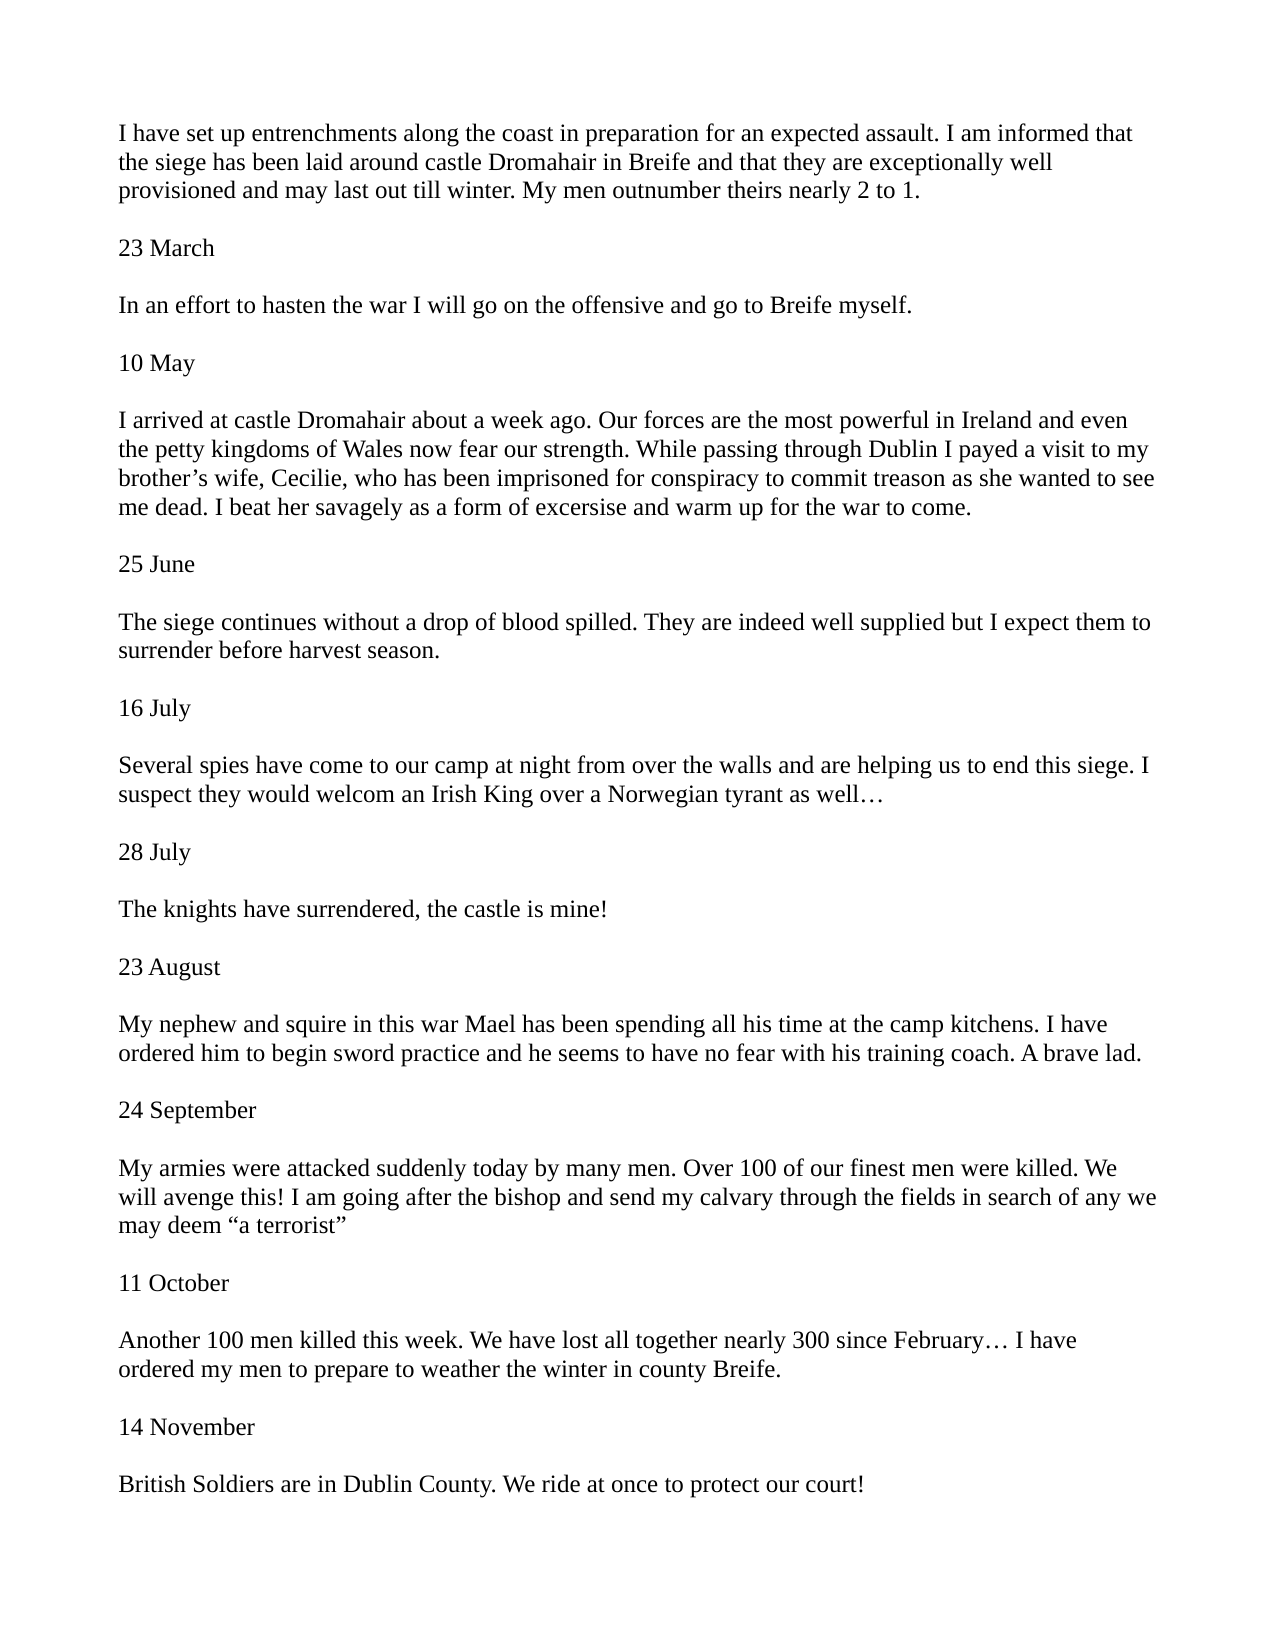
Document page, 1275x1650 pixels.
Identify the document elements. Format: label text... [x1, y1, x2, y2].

text 23 March [118, 233, 1157, 262]
text The siege continues without a drop of blood spilled. They are indeed well supplied but I expect them to surrender before harvest season. [118, 607, 1157, 664]
text 10 May [118, 348, 1157, 377]
text I arrived at castle Dromahair about a week ago. Our forces are the most powerful in Ireland and even the petty kingdoms of Wales now fear our strength. While passing through Dublin I payed a visit to my brother’s wife, Cecilie, who has been imprisoned for conspiracy to commit treason as she wanted to see me dead. I beat her savagely as a form of excersise and warm up for the war to come. [118, 406, 1157, 521]
text I have set up entrenchments along the coast in preparation for an expected assault. I am informed that the siege has been laid around castle Dromahair in Breife and that they are exceptionally well provisioned and may last out till winter. My men outnumber theirs nearly 2 to 1. [118, 118, 1157, 204]
text 24 September [118, 1096, 1157, 1124]
text 11 October [118, 1268, 1157, 1297]
text 16 July [118, 693, 1157, 722]
text 14 November [118, 1412, 1157, 1441]
text My armies were attacked suddenly today by many men. Over 100 of our finest men were killed. We will avenge this! I am going after the bishop and send my calvary through the fields in search of any we may deem “a terrorist” [118, 1153, 1157, 1239]
text Several spies have come to our camp at night from over the walls and are helping us to end this siege. I suspect they would welcom an Irish King over a Norwegian tyrant as well… [118, 751, 1157, 808]
text British Soldiers are in Dublin County. We ride at once to protect our court! [118, 1469, 1157, 1498]
text 23 August [118, 952, 1157, 981]
text The knights have surrendered, the castle is mine! [118, 894, 1157, 923]
text 25 June [118, 549, 1157, 578]
text In an effort to hasten the war I will go on the offensive and go to Breife myself. [118, 291, 1157, 319]
text Another 100 men killed this week. We have lost all together nearly 300 since February… I have ordered my men to prepare to weather the winter in county Breife. [118, 1326, 1157, 1383]
text 28 July [118, 837, 1157, 866]
text My nephew and squire in this war Mael has been spending all his time at the camp kitchens. I have ordered him to begin sword practice and he seems to have no fear with his training coach. A brave lad. [118, 1009, 1157, 1067]
